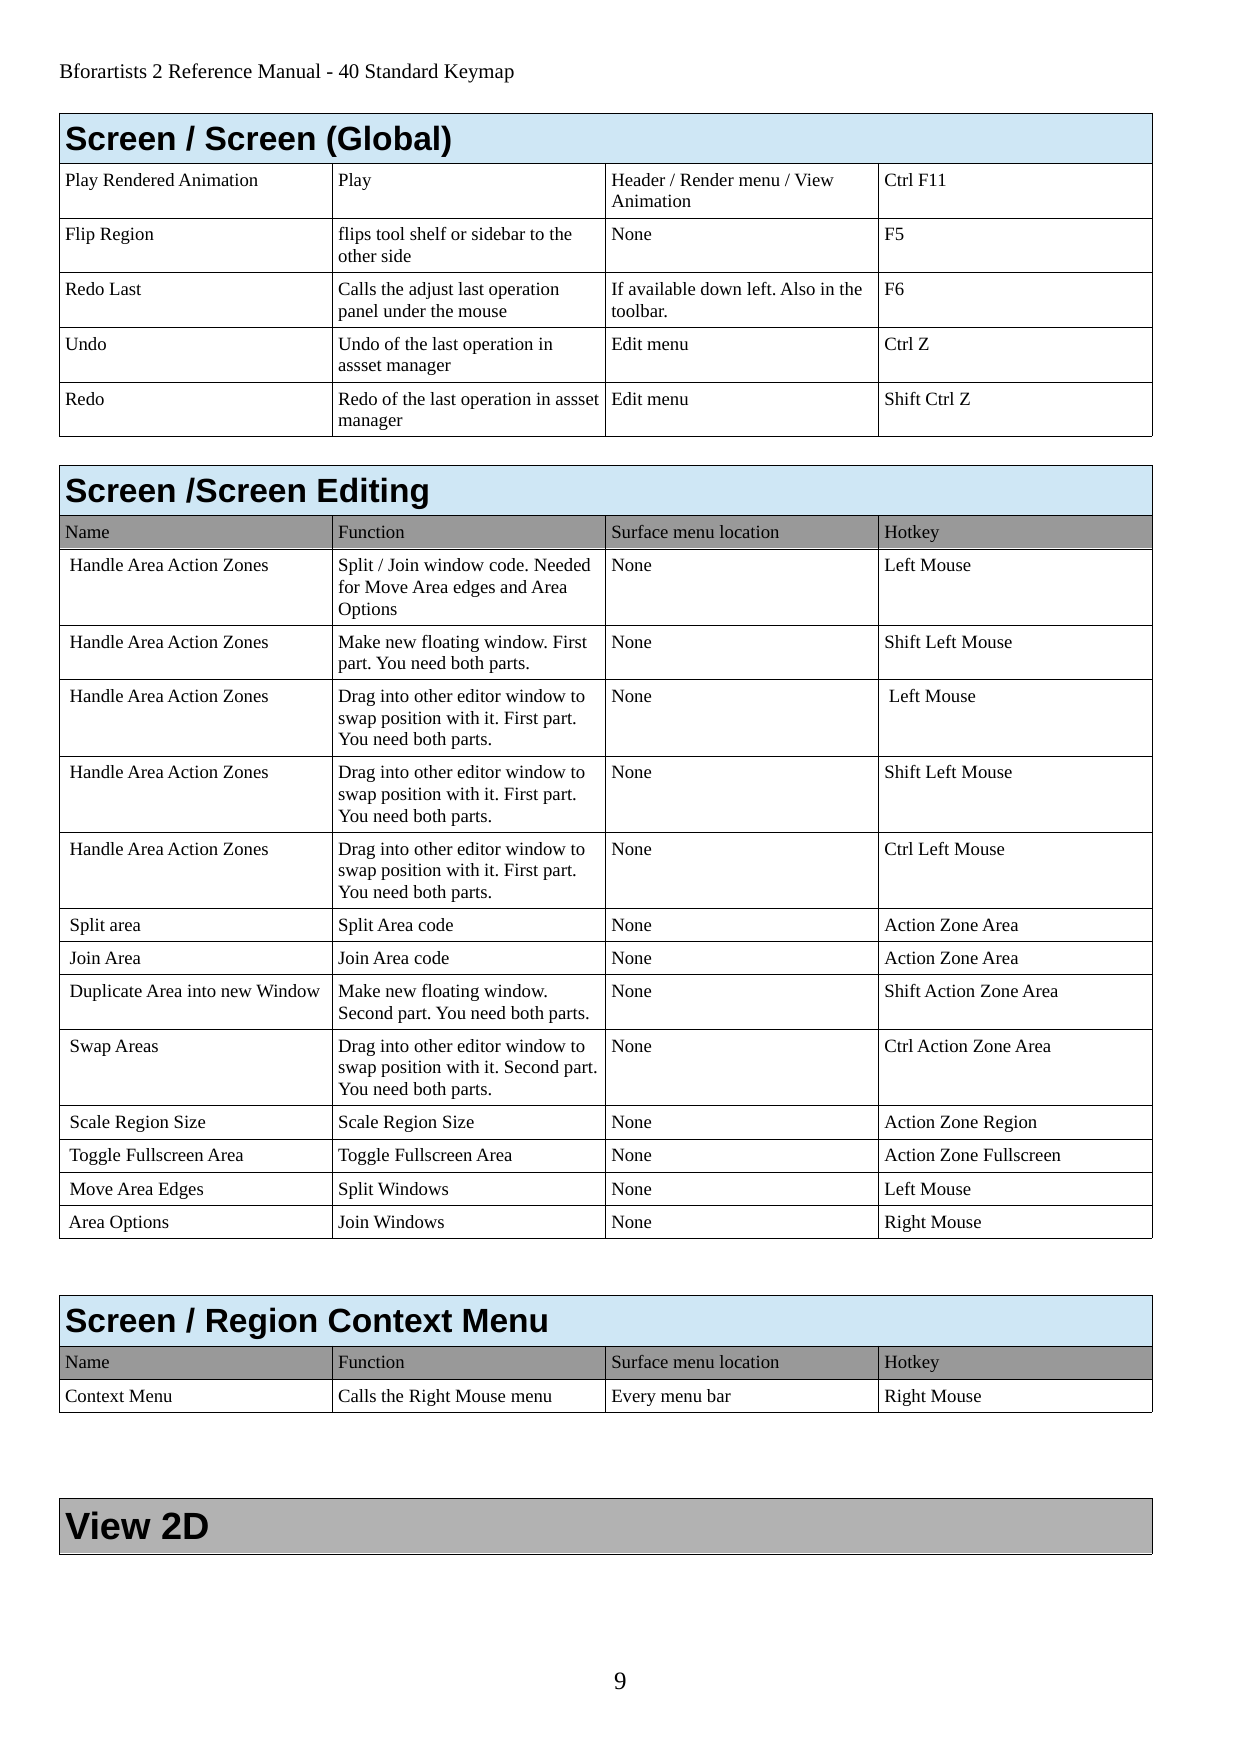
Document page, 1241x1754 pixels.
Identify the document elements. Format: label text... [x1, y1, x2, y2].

table_header Screen /Screen Editing [60, 466, 1152, 515]
table_cell Ctrl Action Zone Area [879, 1030, 1152, 1105]
table_cell Ctrl Left Mouse [879, 833, 1152, 908]
table_cell Ctrl Z [879, 328, 1152, 382]
table_cell None [606, 757, 878, 832]
table_cell Edit menu [606, 328, 878, 382]
table_header View 2D [60, 1499, 1152, 1553]
table_cell Undo of the last operation in assset manager [333, 328, 605, 382]
table_cell Name [60, 516, 332, 548]
table_cell Scale Region Size [333, 1106, 605, 1138]
table_cell None [606, 626, 878, 679]
table_cell Redo Last [60, 273, 332, 327]
table_cell Toggle Fullscreen Area [60, 1140, 332, 1172]
table_cell None [606, 833, 878, 908]
table_cell Header / Render menu / View Animation [606, 164, 878, 217]
table_cell If available down left. Also in the toolbar. [606, 273, 878, 327]
table_cell Name [60, 1347, 332, 1379]
table_cell Make new floating window. Second part. You need both parts. [333, 975, 605, 1029]
table_header Screen / Screen (Global) [60, 114, 1152, 163]
table_cell Every menu bar [606, 1380, 878, 1412]
table_cell None [606, 909, 878, 941]
table_cell Join Windows [333, 1206, 605, 1238]
table_cell Handle Area Action Zones [60, 626, 332, 679]
table_cell Scale Region Size [60, 1106, 332, 1138]
table_cell None [606, 1140, 878, 1172]
table_cell None [606, 219, 878, 272]
table_cell None [606, 1106, 878, 1138]
table_cell Shift Ctrl Z [879, 383, 1152, 436]
table_cell Ctrl F11 [879, 164, 1152, 217]
table_cell None [606, 550, 878, 625]
table_cell Context Menu [60, 1380, 332, 1412]
table_cell Make new floating window. First part. You need both parts. [333, 626, 605, 679]
table_cell Function [333, 1347, 605, 1379]
table_cell Shift Left Mouse [879, 757, 1152, 832]
table_cell Play [333, 164, 605, 217]
table_cell Handle Area Action Zones [60, 757, 332, 832]
table_cell Left Mouse [879, 680, 1152, 756]
table_cell Play Rendered Animation [60, 164, 332, 217]
table_cell Swap Areas [60, 1030, 332, 1105]
table_cell Join Area code [333, 942, 605, 974]
table_cell Drag into other editor window to swap position with it. First part. You need both parts. [333, 757, 605, 832]
table_cell Area Options [60, 1206, 332, 1238]
table_cell Toggle Fullscreen Area [333, 1140, 605, 1172]
table_cell None [606, 1030, 878, 1105]
table_cell None [606, 680, 878, 756]
table_cell None [606, 942, 878, 974]
table_cell Redo [60, 383, 332, 436]
table_cell Action Zone Region [879, 1106, 1152, 1138]
table_cell Hotkey [879, 516, 1152, 548]
table_cell Action Zone Area [879, 909, 1152, 941]
table_cell None [606, 1206, 878, 1238]
table_cell Drag into other editor window to swap position with it. Second part. You need both parts. [333, 1030, 605, 1105]
table_cell Surface menu location [606, 1347, 878, 1379]
table_cell Join Area [60, 942, 332, 974]
table_cell Split Windows [333, 1173, 605, 1205]
table_cell Flip Region [60, 219, 332, 272]
table_cell Handle Area Action Zones [60, 550, 332, 625]
table_cell Move Area Edges [60, 1173, 332, 1205]
table_cell F6 [879, 273, 1152, 327]
table_cell Undo [60, 328, 332, 382]
table_cell Split / Join window code. Needed for Move Area edges and Area Options [333, 550, 605, 625]
table_cell Handle Area Action Zones [60, 833, 332, 908]
table_header Screen / Region Context Menu [60, 1296, 1152, 1346]
table_cell Shift Left Mouse [879, 626, 1152, 679]
table_cell Left Mouse [879, 1173, 1152, 1205]
table_cell None [606, 1173, 878, 1205]
table_cell None [606, 975, 878, 1029]
table_cell Hotkey [879, 1347, 1152, 1379]
table_cell Right Mouse [879, 1380, 1152, 1412]
table_cell Right Mouse [879, 1206, 1152, 1238]
table_cell Calls the adjust last operation panel under the mouse [333, 273, 605, 327]
table_cell Drag into other editor window to swap position with it. First part. You need both parts. [333, 680, 605, 756]
table_cell Calls the Right Mouse menu [333, 1380, 605, 1412]
table_cell Left Mouse [879, 550, 1152, 625]
table_cell Drag into other editor window to swap position with it. First part. You need both parts. [333, 833, 605, 908]
table_cell Duplicate Area into new Window [60, 975, 332, 1029]
table_cell Function [333, 516, 605, 548]
table_cell Surface menu location [606, 516, 878, 548]
table_cell Handle Area Action Zones [60, 680, 332, 756]
table_cell Shift Action Zone Area [879, 975, 1152, 1029]
table_cell Split Area code [333, 909, 605, 941]
table_cell Redo of the last operation in assset manager [333, 383, 605, 436]
table_cell Edit menu [606, 383, 878, 436]
table_cell Split area [60, 909, 332, 941]
table_cell F5 [879, 219, 1152, 272]
table_cell Action Zone Area [879, 942, 1152, 974]
table_cell Action Zone Fullscreen [879, 1140, 1152, 1172]
table_cell flips tool shelf or sidebar to the other side [333, 219, 605, 272]
